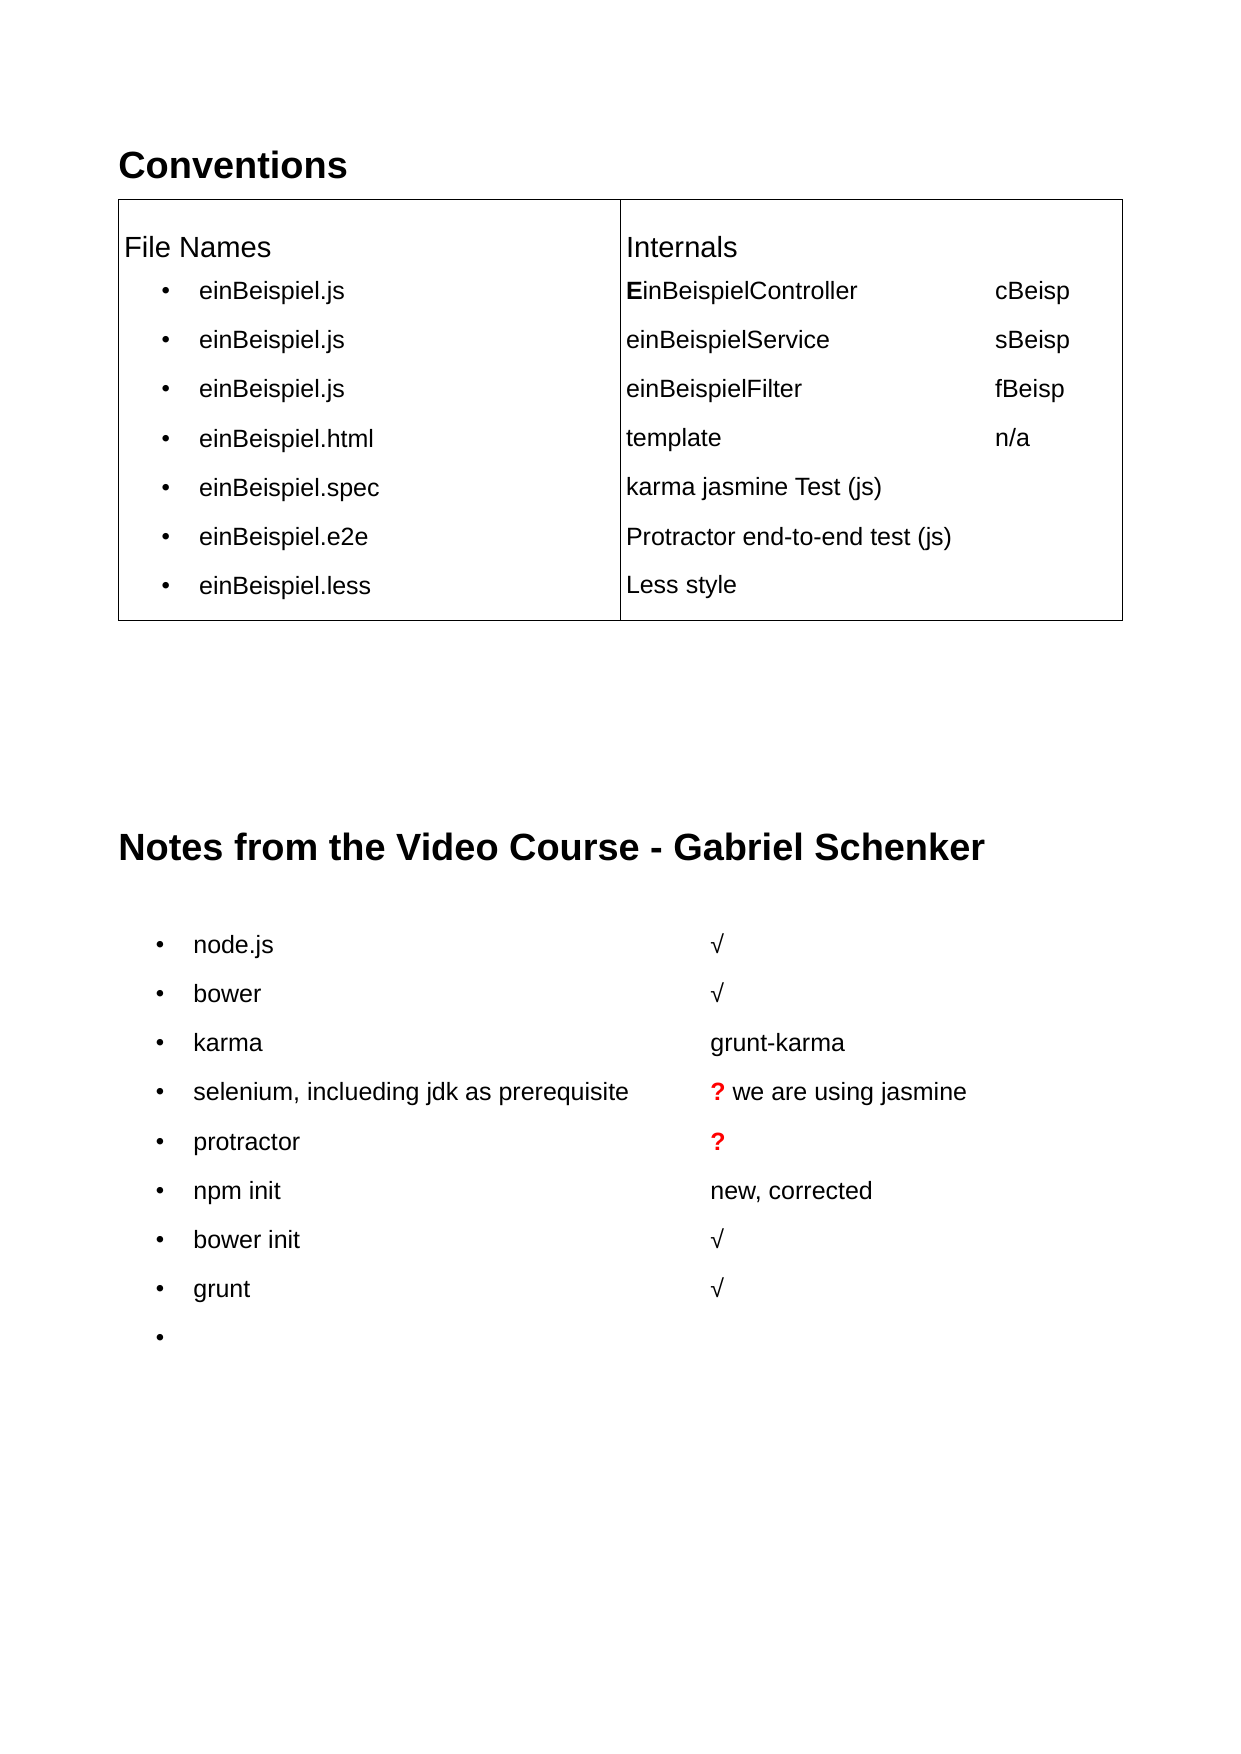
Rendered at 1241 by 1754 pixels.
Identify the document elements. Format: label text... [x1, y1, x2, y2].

list bower √ [156, 979, 1122, 1008]
list bower init √ [156, 1225, 1122, 1254]
list node.js √ [156, 930, 1122, 959]
subtitle Conventions [118, 143, 1122, 187]
table_header Internals EinBeispielController cBeisp einBeispielService sBeisp einBeispielFilter fBeisp template n/a karma jasmine Test (js) Protractor end-to-end test (js) Less style [621, 200, 1122, 620]
list protractor ? [156, 1127, 1122, 1155]
list selenium, inclueding jdk as prerequisite ? we are using jasmine [156, 1077, 1122, 1106]
list grunt √ [156, 1274, 1122, 1303]
list karma grunt-karma [156, 1028, 1122, 1057]
list npm init new, corrected [156, 1176, 1122, 1204]
subtitle Notes from the Video Course - Gabriel Schenker [118, 825, 1122, 868]
table_header File Names einBeispiel.js einBeispiel.js einBeispiel.js einBeispiel.html einBeispiel.spec einBeispiel.e2e einBeispiel.less [119, 200, 620, 620]
